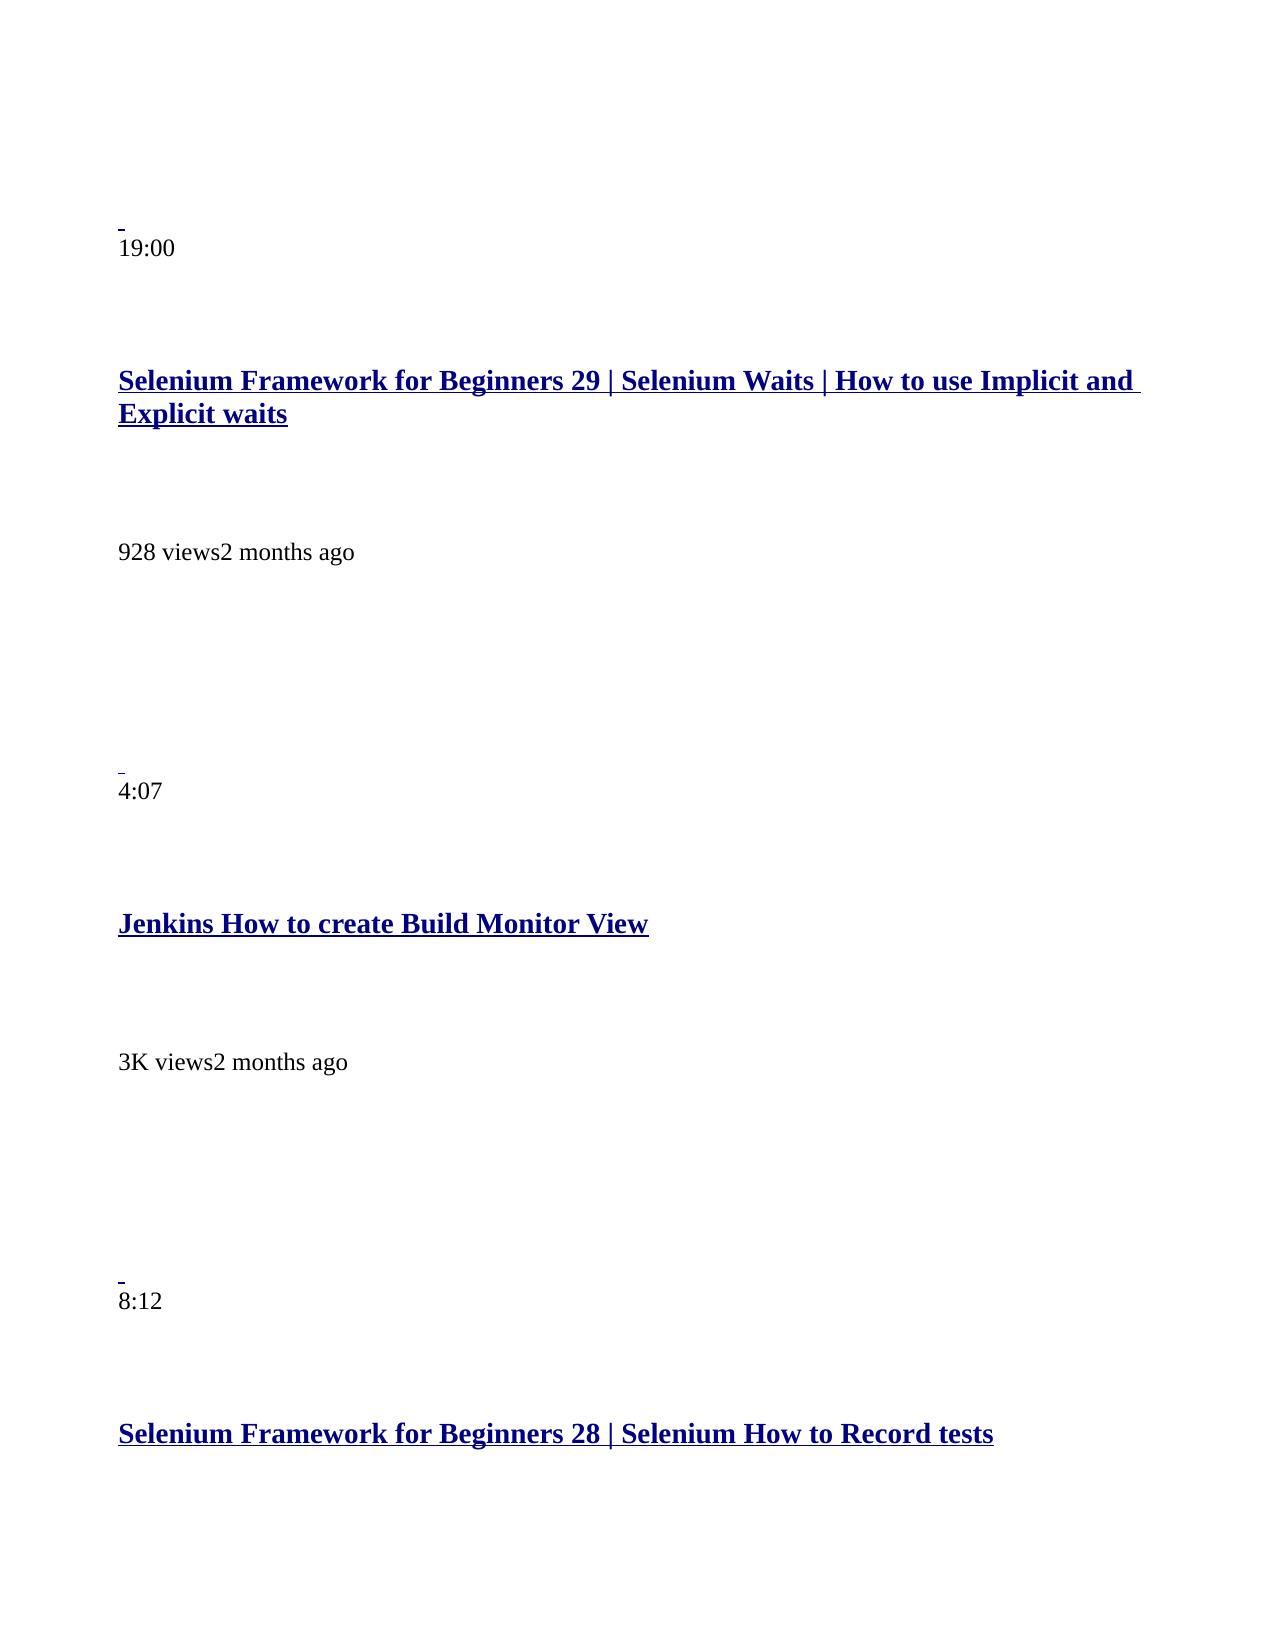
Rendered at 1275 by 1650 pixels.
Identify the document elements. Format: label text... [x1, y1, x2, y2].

subtitle Selenium Framework for Beginners 28 | Selenium How to Record tests [118, 1416, 1157, 1449]
subtitle Jenkins How to create Build Monitor View [118, 906, 1157, 939]
text 3K views2 months ago [118, 1047, 1157, 1076]
text 8:12 [118, 1286, 1157, 1315]
text 928 views2 months ago [118, 537, 1157, 566]
text 19:00 [118, 233, 1157, 262]
subtitle Selenium Framework for Beginners 29 | Selenium Waits | How to use Implicit and Explicit waits [118, 363, 1157, 430]
text 4:07 [118, 776, 1157, 805]
